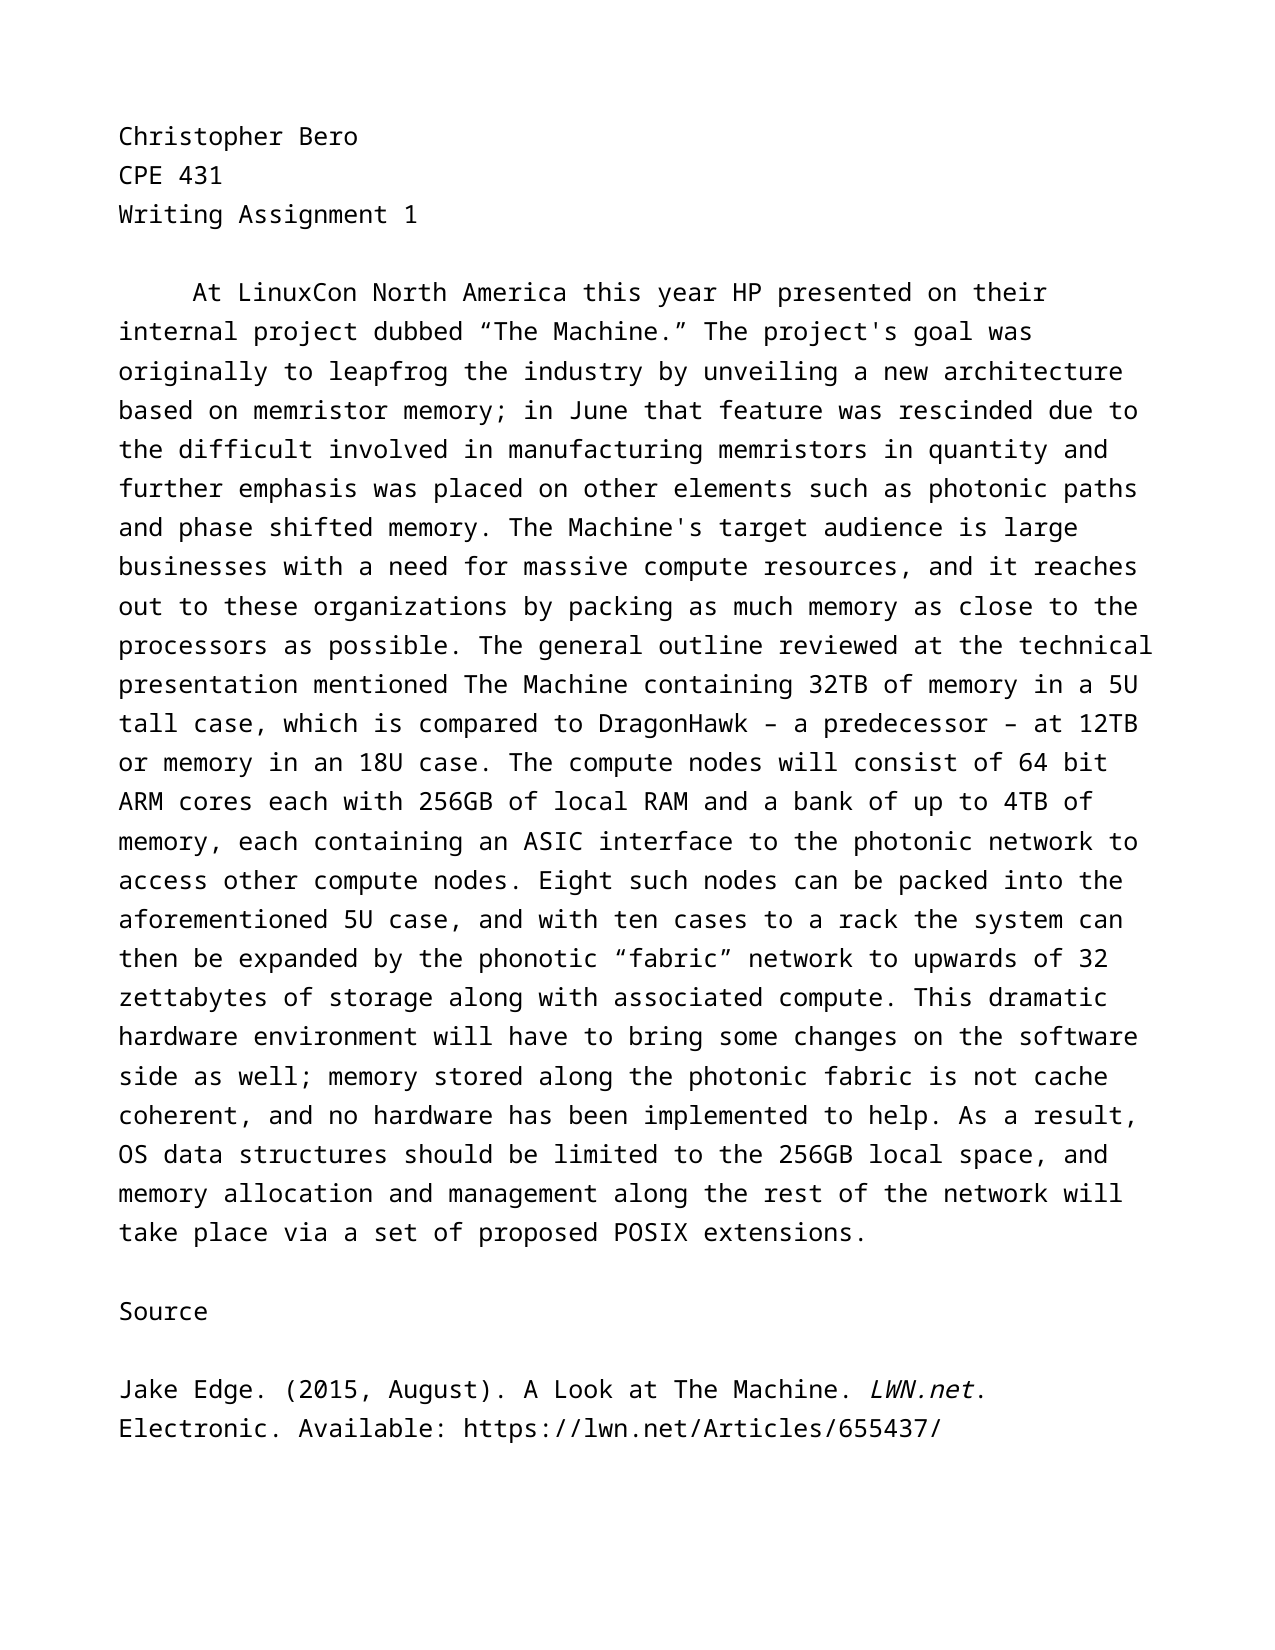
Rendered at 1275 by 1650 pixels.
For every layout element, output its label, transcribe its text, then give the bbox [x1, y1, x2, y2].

text Christopher Bero [118, 118, 1157, 152]
text CPE 431 [118, 157, 1157, 191]
text Jake Edge. (2015, August). A Look at The Machine. LWN.net. Electronic. Available: https://lwn.net/Articles/655437/ [118, 1371, 1157, 1445]
text At LinuxCon North America this year HP presented on their internal project dubbed “The Machine.” The project's goal was originally to leapfrog the industry by unveiling a new architecture based on memristor memory; in June that feature was rescinded due to the difficult involved in manufacturing memristors in quantity and further emphasis was placed on other elements such as photonic paths and phase shifted memory. The Machine's target audience is large businesses with a need for massive compute resources, and it reaches out to these organizations by packing as much memory as close to the processors as possible. The general outline reviewed at the technical presentation mentioned The Machine containing 32TB of memory in a 5U tall case, which is compared to DragonHawk – a predecessor – at 12TB or memory in an 18U case. The compute nodes will consist of 64 bit ARM cores each with 256GB of local RAM and a bank of up to 4TB of memory, each containing an ASIC interface to the photonic network to access other compute nodes. Eight such nodes can be packed into the aforementioned 5U case, and with ten cases to a rack the system can then be expanded by the phonotic “fabric” network to upwards of 32 zettabytes of storage along with associated compute. This dramatic hardware environment will have to bring some changes on the software side as well; memory stored along the photonic fabric is not cache coherent, and no hardware has been implemented to help. As a result, OS data structures should be limited to the 256GB local space, and memory allocation and management along the rest of the network will take place via a set of proposed POSIX extensions. [118, 275, 1157, 1249]
text Writing Assignment 1 [118, 196, 1157, 231]
text Source [118, 1293, 1157, 1327]
